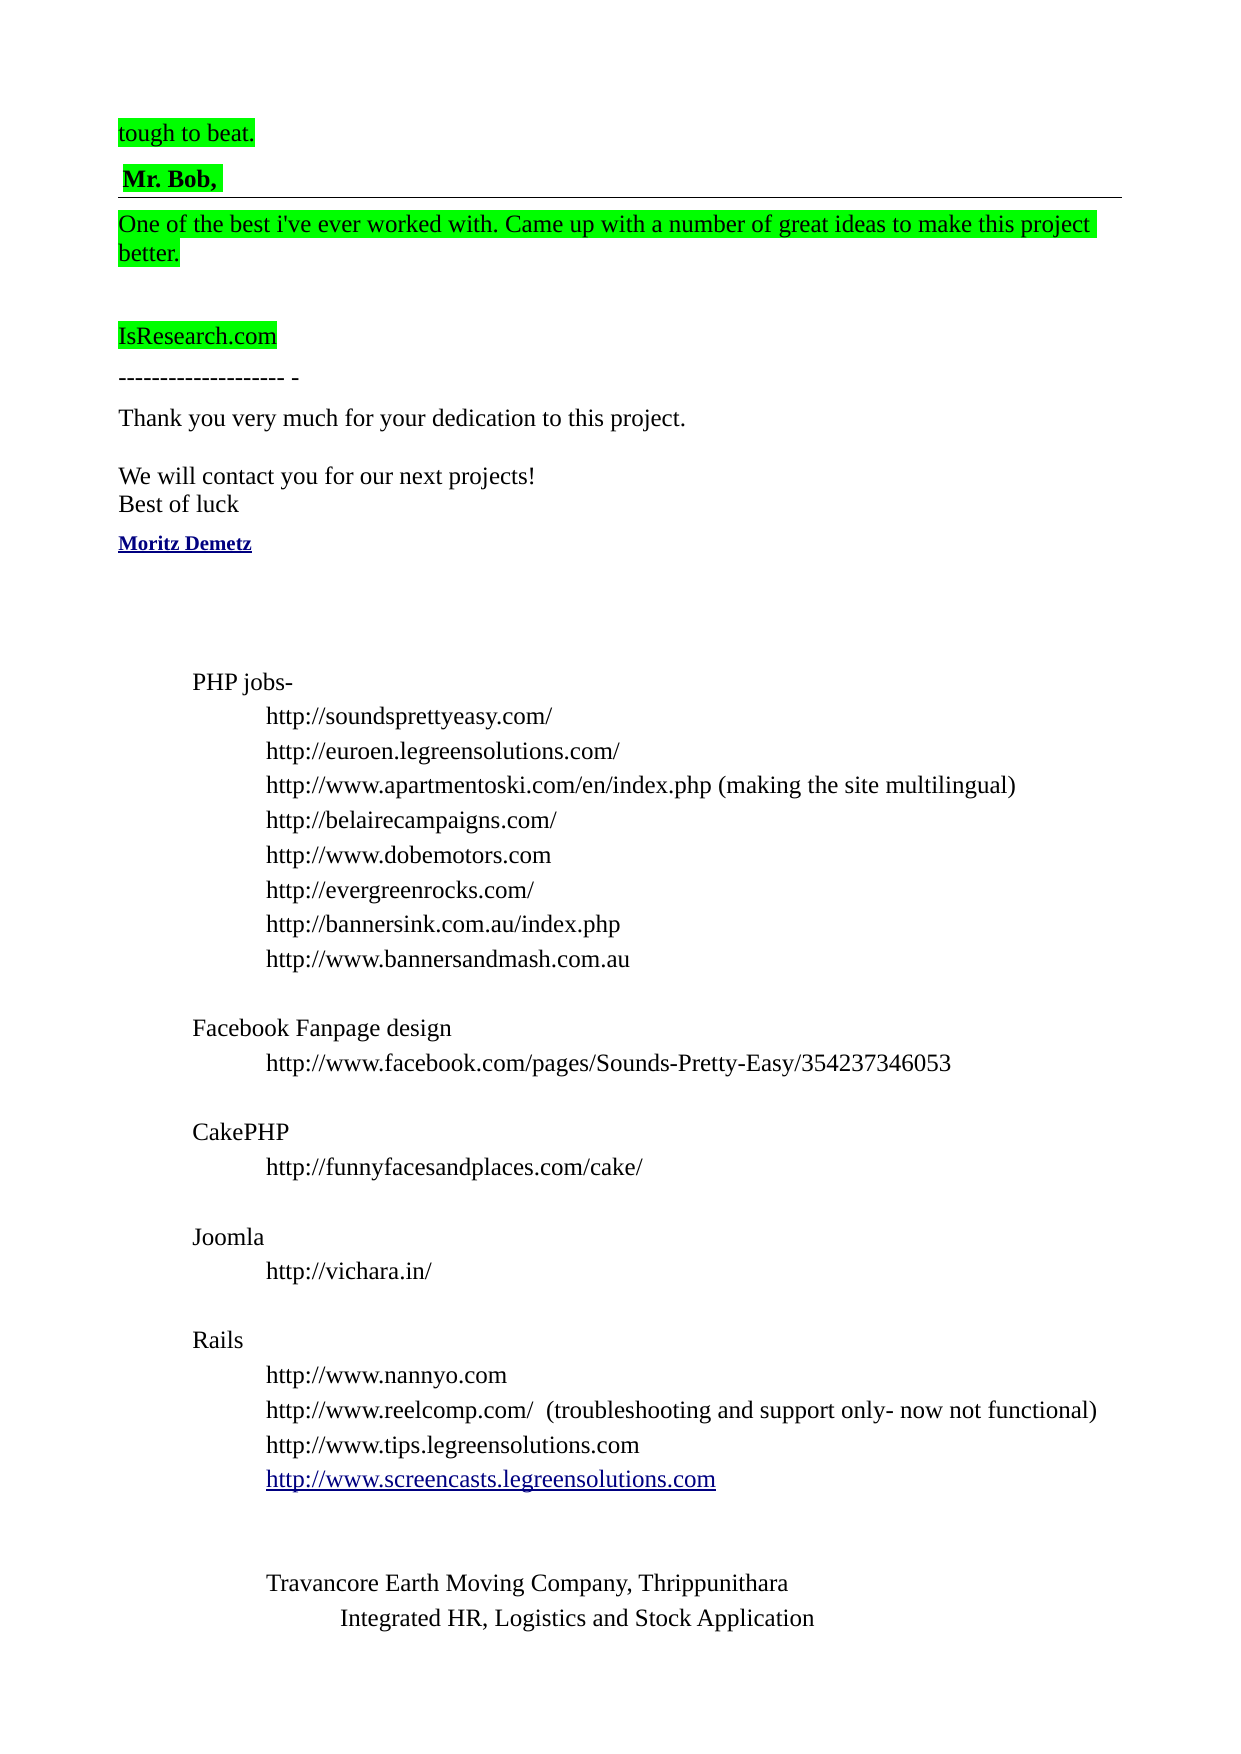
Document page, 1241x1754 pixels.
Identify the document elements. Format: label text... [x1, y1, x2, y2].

text -------------------- - [118, 362, 1122, 391]
text http://www.nannyo.com [266, 1360, 1122, 1389]
text Mr. Bob, [118, 159, 1122, 197]
text http://funnyfacesandplaces.com/cake/ [266, 1152, 1122, 1181]
text http://www.dobemotors.com [266, 840, 1122, 869]
text http://soundsprettyeasy.com/ [266, 701, 1122, 730]
text http://www.apartmentoski.com/en/index.php (making the site multilingual) [266, 771, 1122, 799]
text Facebook Fanpage design [192, 1013, 1122, 1042]
text Thank you very much for your dedication to this project. We will contact you for our next projects! Best of luck [118, 403, 1122, 518]
text http://vichara.in/ [266, 1256, 1122, 1285]
text Rails [192, 1326, 1122, 1354]
text http://bannersink.com.au/index.php [266, 909, 1122, 938]
text http://belairecampaigns.com/ [266, 805, 1122, 834]
text One of the best i've ever worked with. Came up with a number of great ideas to make this project better. [118, 209, 1122, 267]
text http://www.facebook.com/pages/Sounds-Pretty-Easy/354237346053 [266, 1048, 1122, 1077]
text Joomla [192, 1222, 1122, 1250]
text http://evergreenrocks.com/ [266, 875, 1122, 903]
text http://www.bannersandmash.com.au [266, 944, 1122, 973]
text http://www.screencasts.legreensolutions.com [266, 1464, 1122, 1493]
text http://euroen.legreensolutions.com/ [266, 736, 1122, 765]
text http://www.reelcomp.com/ (troubleshooting and support only- now not functional) [266, 1395, 1122, 1424]
text tough to beat. [118, 118, 1122, 147]
text CakePHP [192, 1117, 1122, 1146]
text http://www.tips.legreensolutions.com [266, 1430, 1122, 1458]
text Travancore Earth Moving Company, Thrippunithara [266, 1568, 1122, 1597]
text Moritz Demetz [118, 531, 1122, 555]
text IsResearch.com [118, 321, 1122, 349]
text Integrated HR, Logistics and Stock Application [266, 1603, 1122, 1632]
text PHP jobs- [192, 667, 1122, 695]
